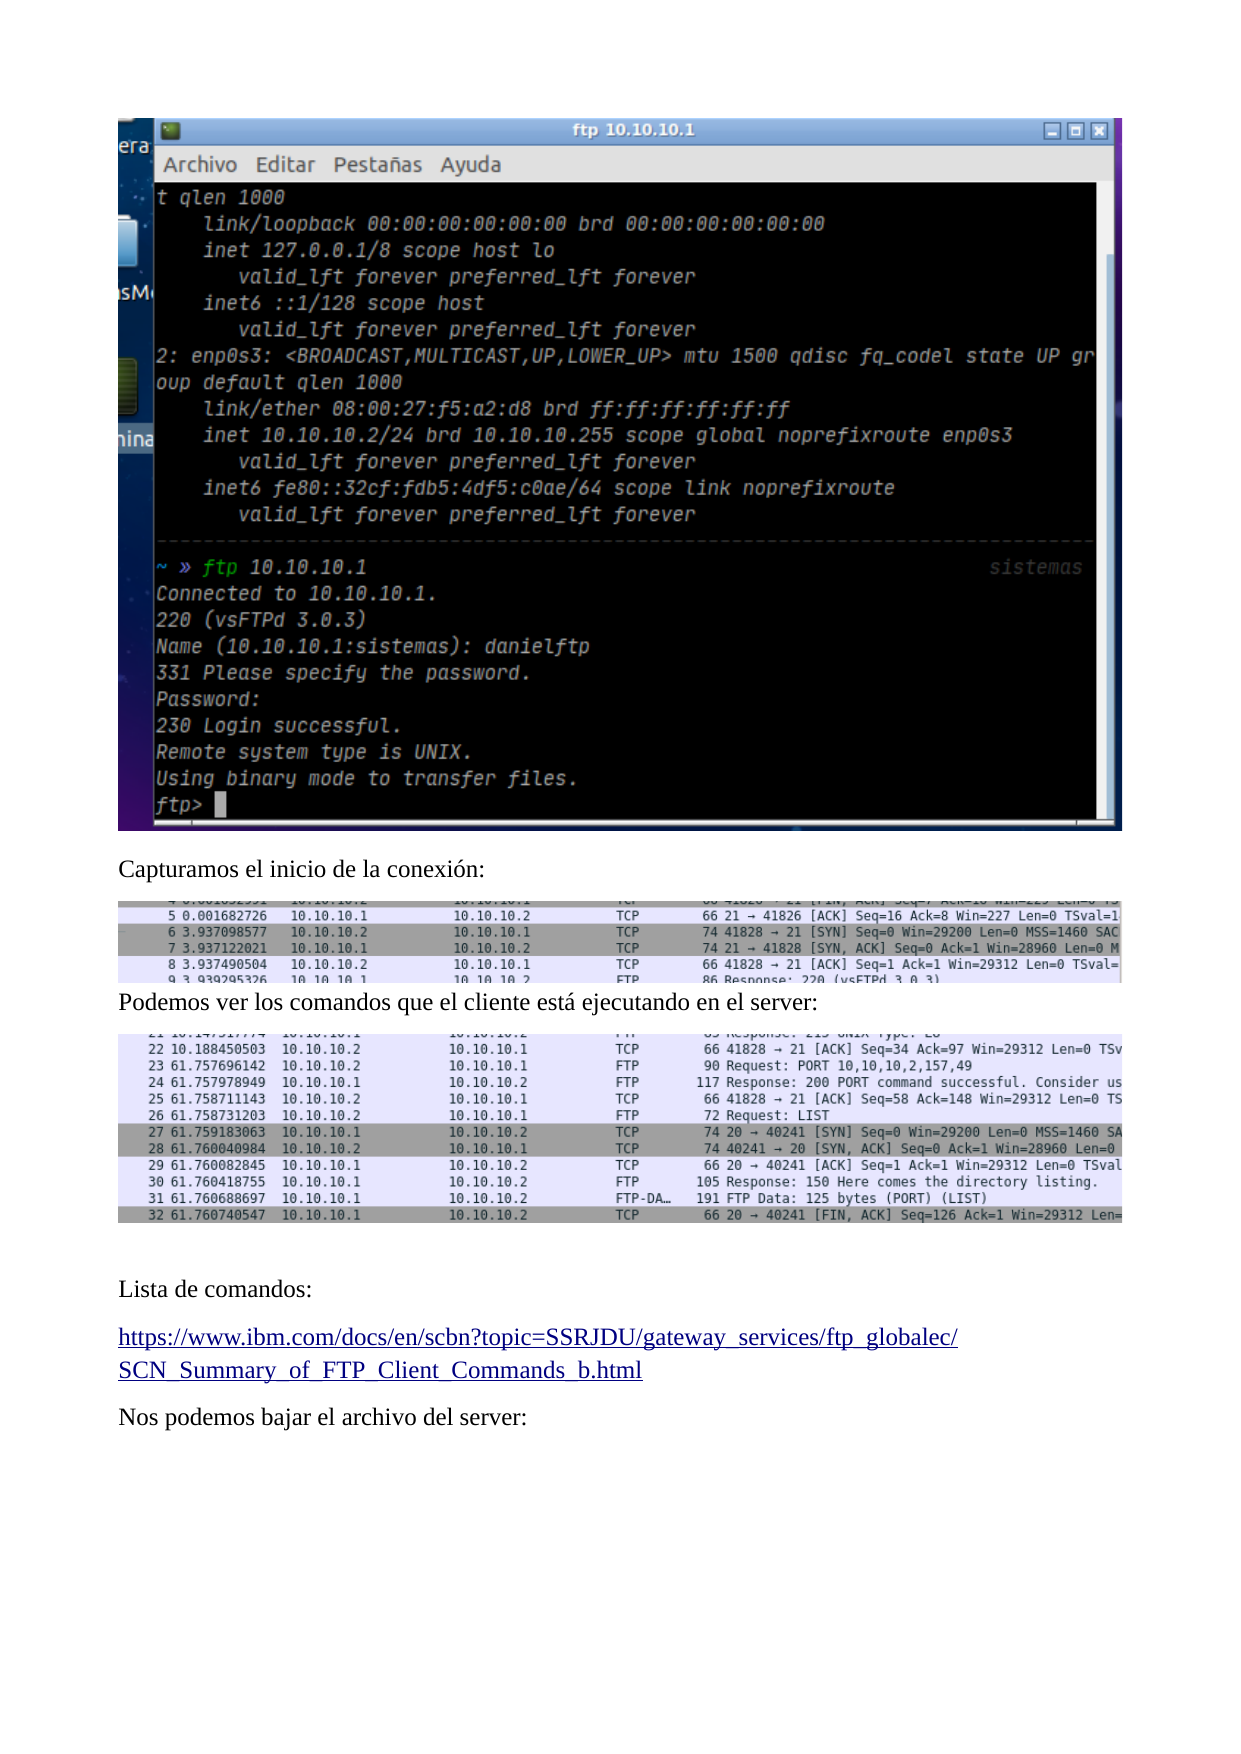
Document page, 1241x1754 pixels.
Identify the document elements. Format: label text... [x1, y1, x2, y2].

text Podemos ver los comandos que el cliente está ejecutando en el server: [118, 983, 1122, 1016]
picture [118, 118, 1123, 831]
picture [118, 1034, 1123, 1223]
text Capturamos el inicio de la conexión: [118, 854, 1122, 883]
text Lista de comandos: [118, 1274, 1122, 1303]
text https://www.ibm.com/docs/en/scbn?topic=SSRJDU/gateway_services/ftp_globalec/SCN_Summary_of_FTP_Client_Commands_b.html [118, 1322, 1122, 1384]
text Nos podemos bajar el archivo del server: [118, 1402, 1122, 1431]
picture [118, 901, 1123, 983]
